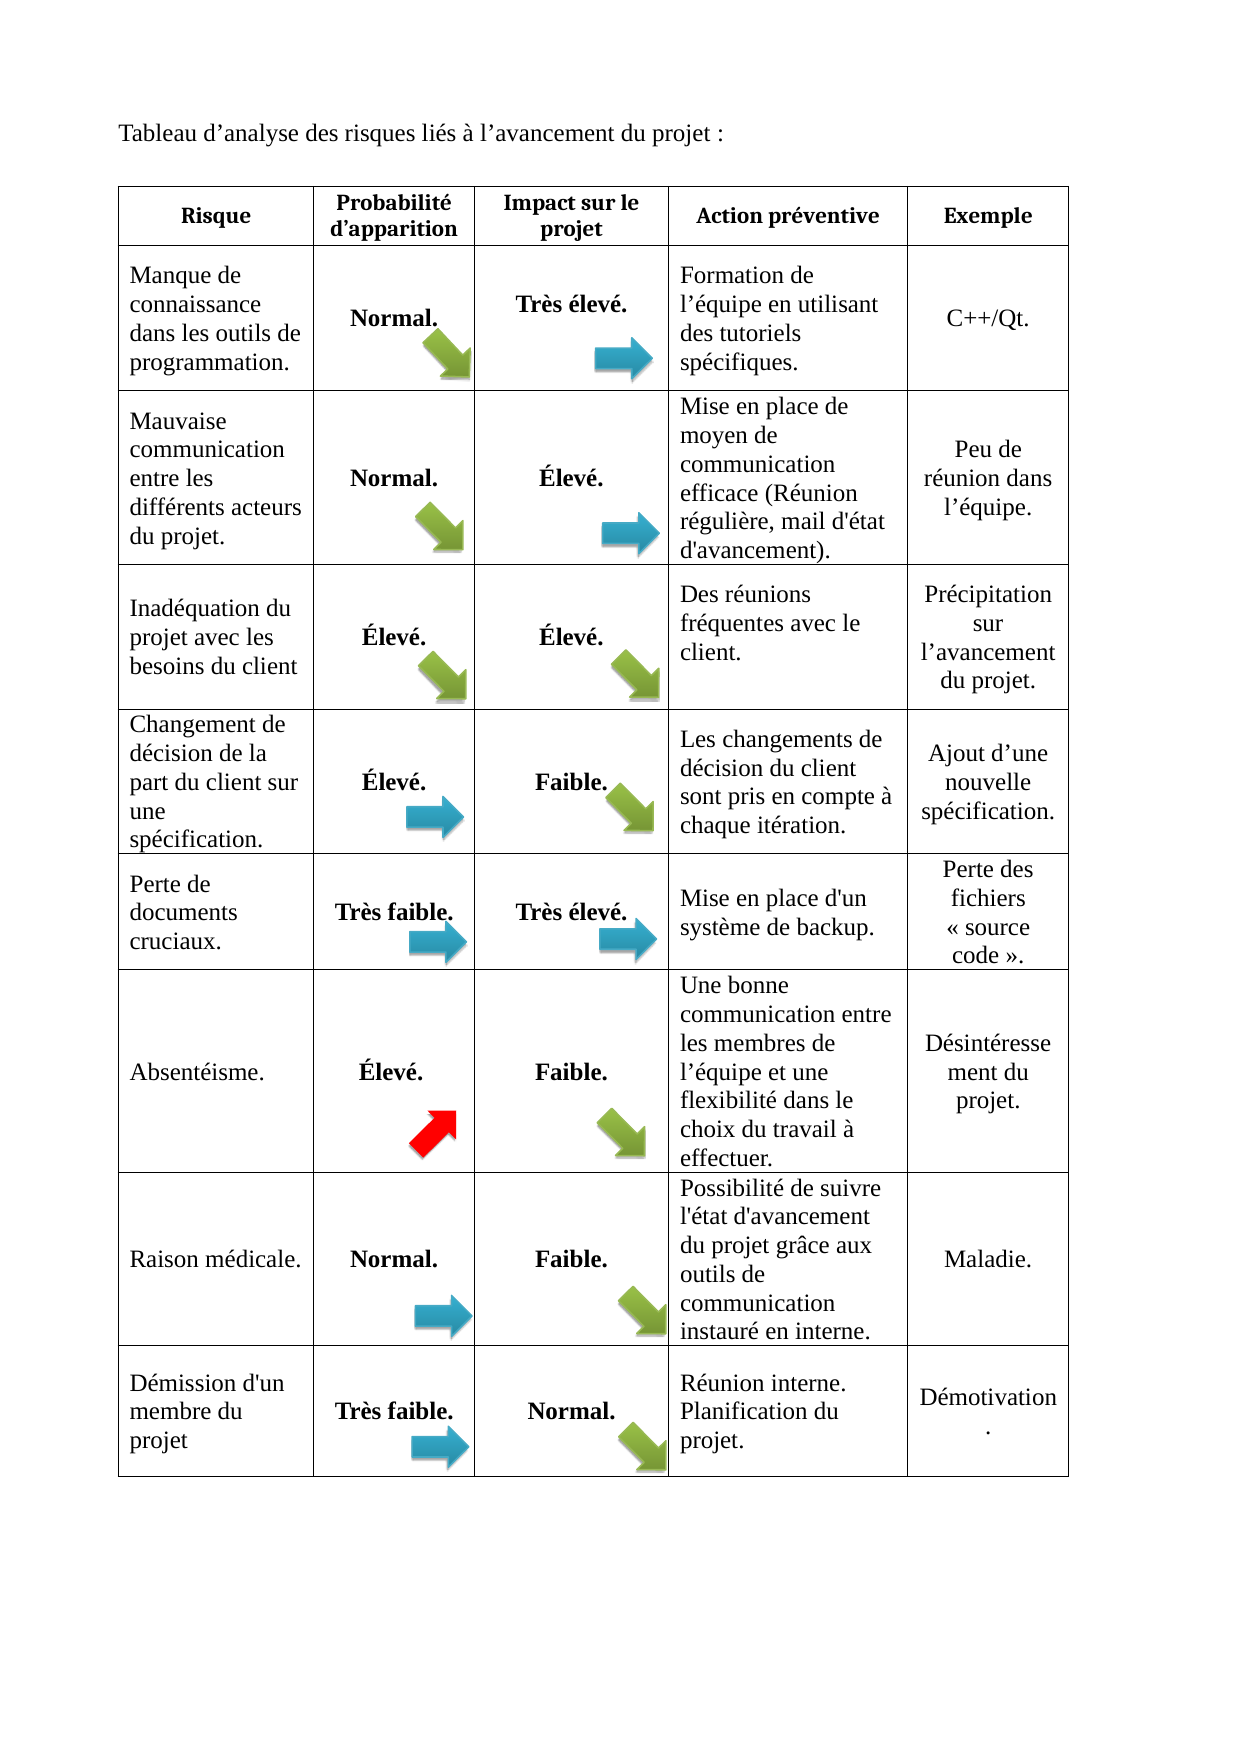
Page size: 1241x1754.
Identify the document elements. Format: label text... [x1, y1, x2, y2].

table_cell Possibilité de suivre l'état d'avancement du projet grâce aux outils de communication instauré en interne. [669, 1173, 907, 1345]
table_cell Peu de réunion dans l’équipe. [908, 391, 1068, 564]
table_cell Désintéressement du projet. [908, 970, 1068, 1172]
table_cell Formation de l’équipe en utilisant des tutoriels spécifiques. [669, 246, 907, 390]
table_cell Changement de décision de la part du client sur une spécification. [119, 710, 313, 853]
table_header Probabilité d’apparition [314, 187, 474, 244]
table_cell Élevé. [475, 565, 668, 708]
table_cell Faible. [475, 970, 668, 1172]
table_cell Mise en place de moyen de communication efficace (Réunion régulière, mail d'état d'avancement). [669, 391, 907, 564]
table_header Impact sur le projet [475, 187, 668, 244]
table_cell Précipitation sur l’avancement du projet. [908, 565, 1068, 708]
table_cell Très élevé. [475, 246, 668, 390]
table_cell Faible. [475, 710, 668, 853]
table_cell Normal. [314, 1173, 474, 1345]
table_cell Normal. [314, 246, 474, 390]
table_cell Mauvaise communication entre les différents acteurs du projet. [119, 391, 313, 564]
table_cell Élevé. [314, 710, 474, 853]
table_cell Élevé. [314, 970, 474, 1172]
table_cell Normal. [314, 391, 474, 564]
table_cell Normal. [475, 1346, 668, 1476]
table_header Exemple [908, 187, 1068, 244]
table_cell Perte des fichiers « source code ». [908, 854, 1068, 969]
table_cell Absentéisme. [119, 970, 313, 1172]
table_cell Réunion interne. Planification du projet. [669, 1346, 907, 1476]
table_cell Démission d'un membre du projet [119, 1346, 313, 1476]
table_cell Ajout d’une nouvelle spécification. [908, 710, 1068, 853]
text Tableau d’analyse des risques liés à l’avancement du projet : [118, 118, 1122, 147]
table_cell Très faible. [314, 854, 474, 969]
table_cell Démotivation. [908, 1346, 1068, 1476]
table_cell Inadéquation du projet avec les besoins du client [119, 565, 313, 708]
table_header Risque [119, 187, 313, 244]
table_cell Perte de documents cruciaux. [119, 854, 313, 969]
table_cell Mise en place d'un système de backup. [669, 854, 907, 969]
table_cell Faible. [475, 1173, 668, 1345]
table_cell Des réunions fréquentes avec le client. [669, 565, 907, 708]
table_cell Une bonne communication entre les membres de l’équipe et une flexibilité dans le choix du travail à effectuer. [669, 970, 907, 1172]
table_cell Maladie. [908, 1173, 1068, 1345]
table_cell Très élevé. [475, 854, 668, 969]
table_cell Élevé. [475, 391, 668, 564]
table_cell C++/Qt. [908, 246, 1068, 390]
table_cell Élevé. [314, 565, 474, 708]
table_cell Raison médicale. [119, 1173, 313, 1345]
table_cell Les changements de décision du client sont pris en compte à chaque itération. [669, 710, 907, 853]
table_cell Manque de connaissance dans les outils de programmation. [119, 246, 313, 390]
table_cell Très faible. [314, 1346, 474, 1476]
table_header Action préventive [669, 187, 907, 244]
